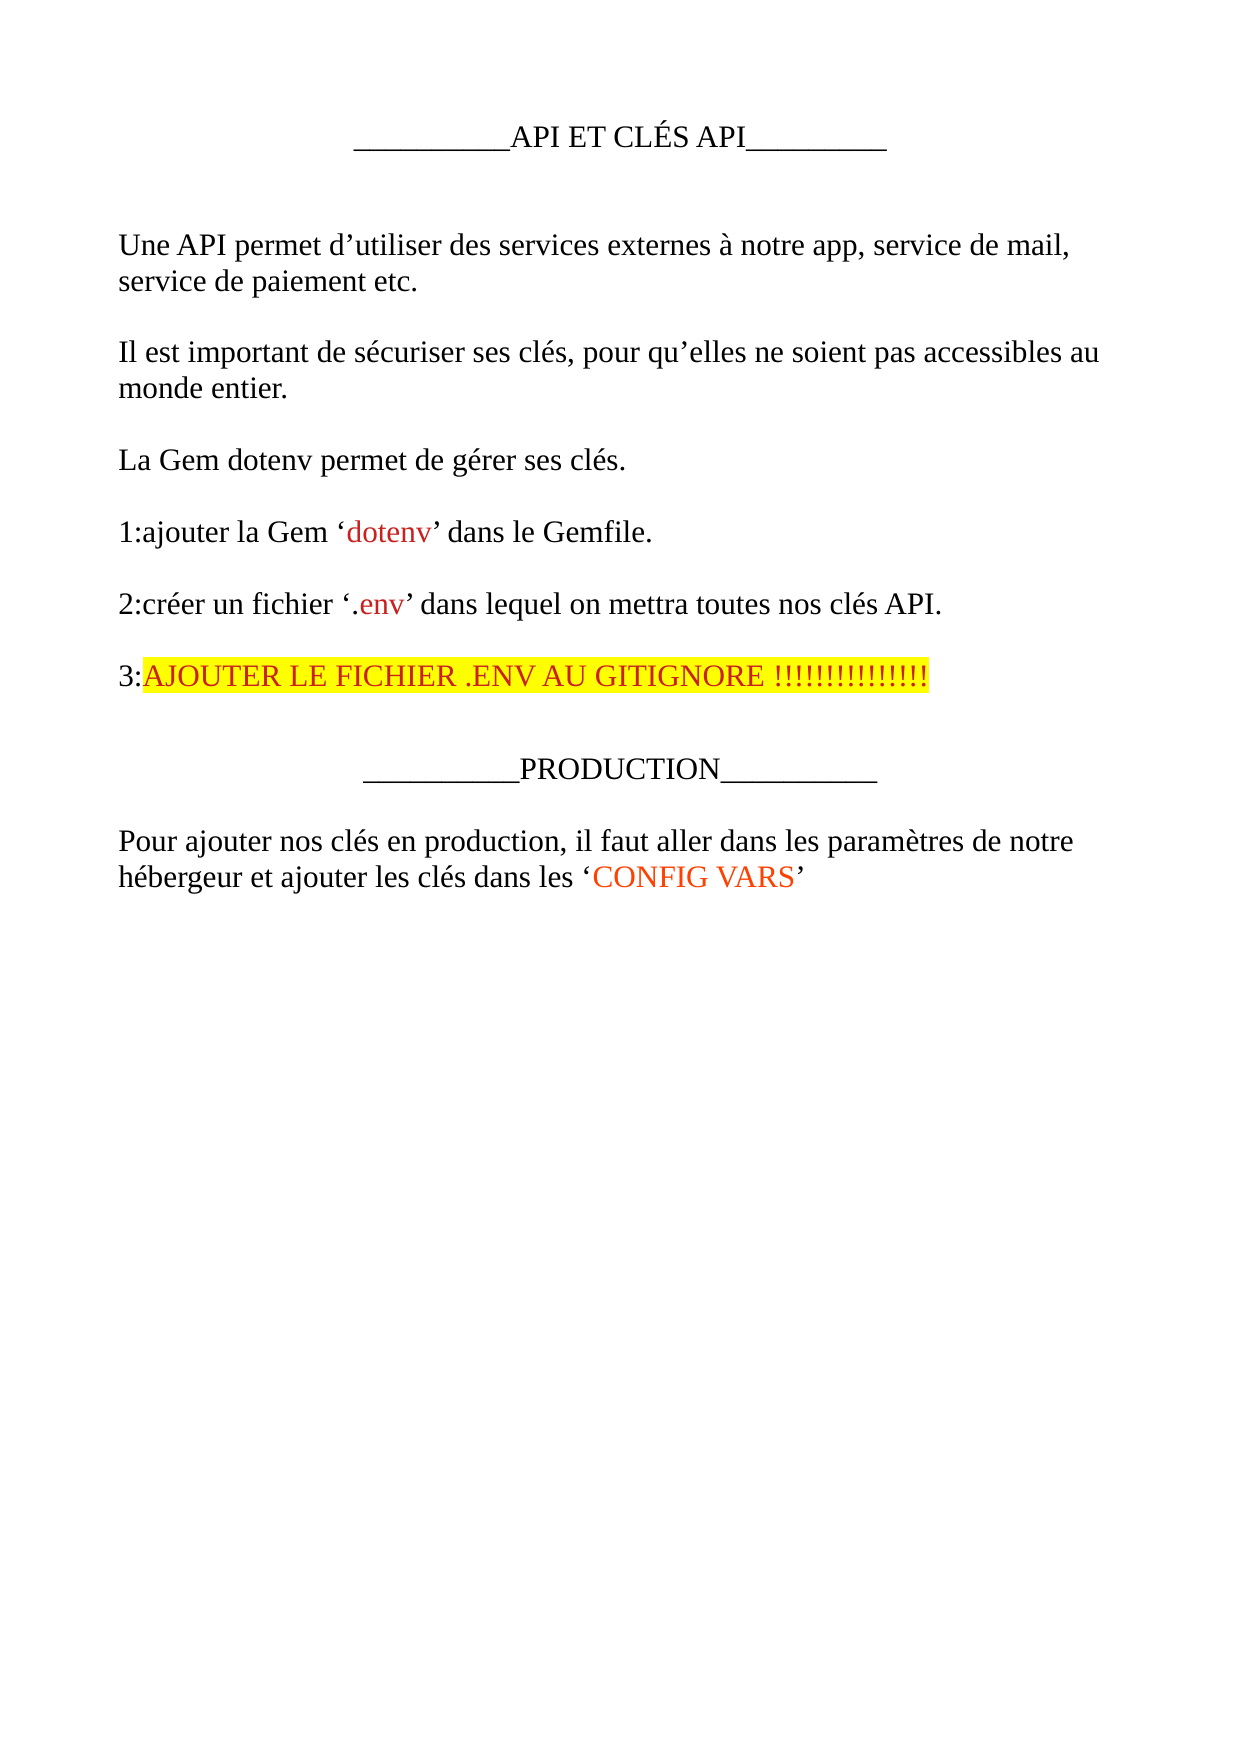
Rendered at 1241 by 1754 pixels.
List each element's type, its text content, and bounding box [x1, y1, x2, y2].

text 3:AJOUTER LE FICHIER .ENV AU GITIGNORE !!!!!!!!!!!!!!! [118, 657, 1122, 693]
text 1:ajouter la Gem ‘dotenv’ dans le Gemfile. [118, 513, 1122, 549]
text Une API permet d’utiliser des services externes à notre app, service de mail, service de paiement etc. [118, 226, 1122, 298]
text La Gem dotenv permet de gérer ses clés. [118, 442, 1122, 477]
text Pour ajouter nos clés en production, il faut aller dans les paramètres de notre hébergeur et ajouter les clés dans les ‘CONFIG VARS’ [118, 822, 1122, 894]
text __________API ET CLÉS API_________ [118, 118, 1122, 154]
text __________PRODUCTION__________ [118, 751, 1122, 787]
text Il est important de sécuriser ses clés, pour qu’elles ne soient pas accessibles au monde entier. [118, 334, 1122, 406]
text 2:créer un fichier ‘.env’ dans lequel on mettra toutes nos clés API. [118, 585, 1122, 621]
